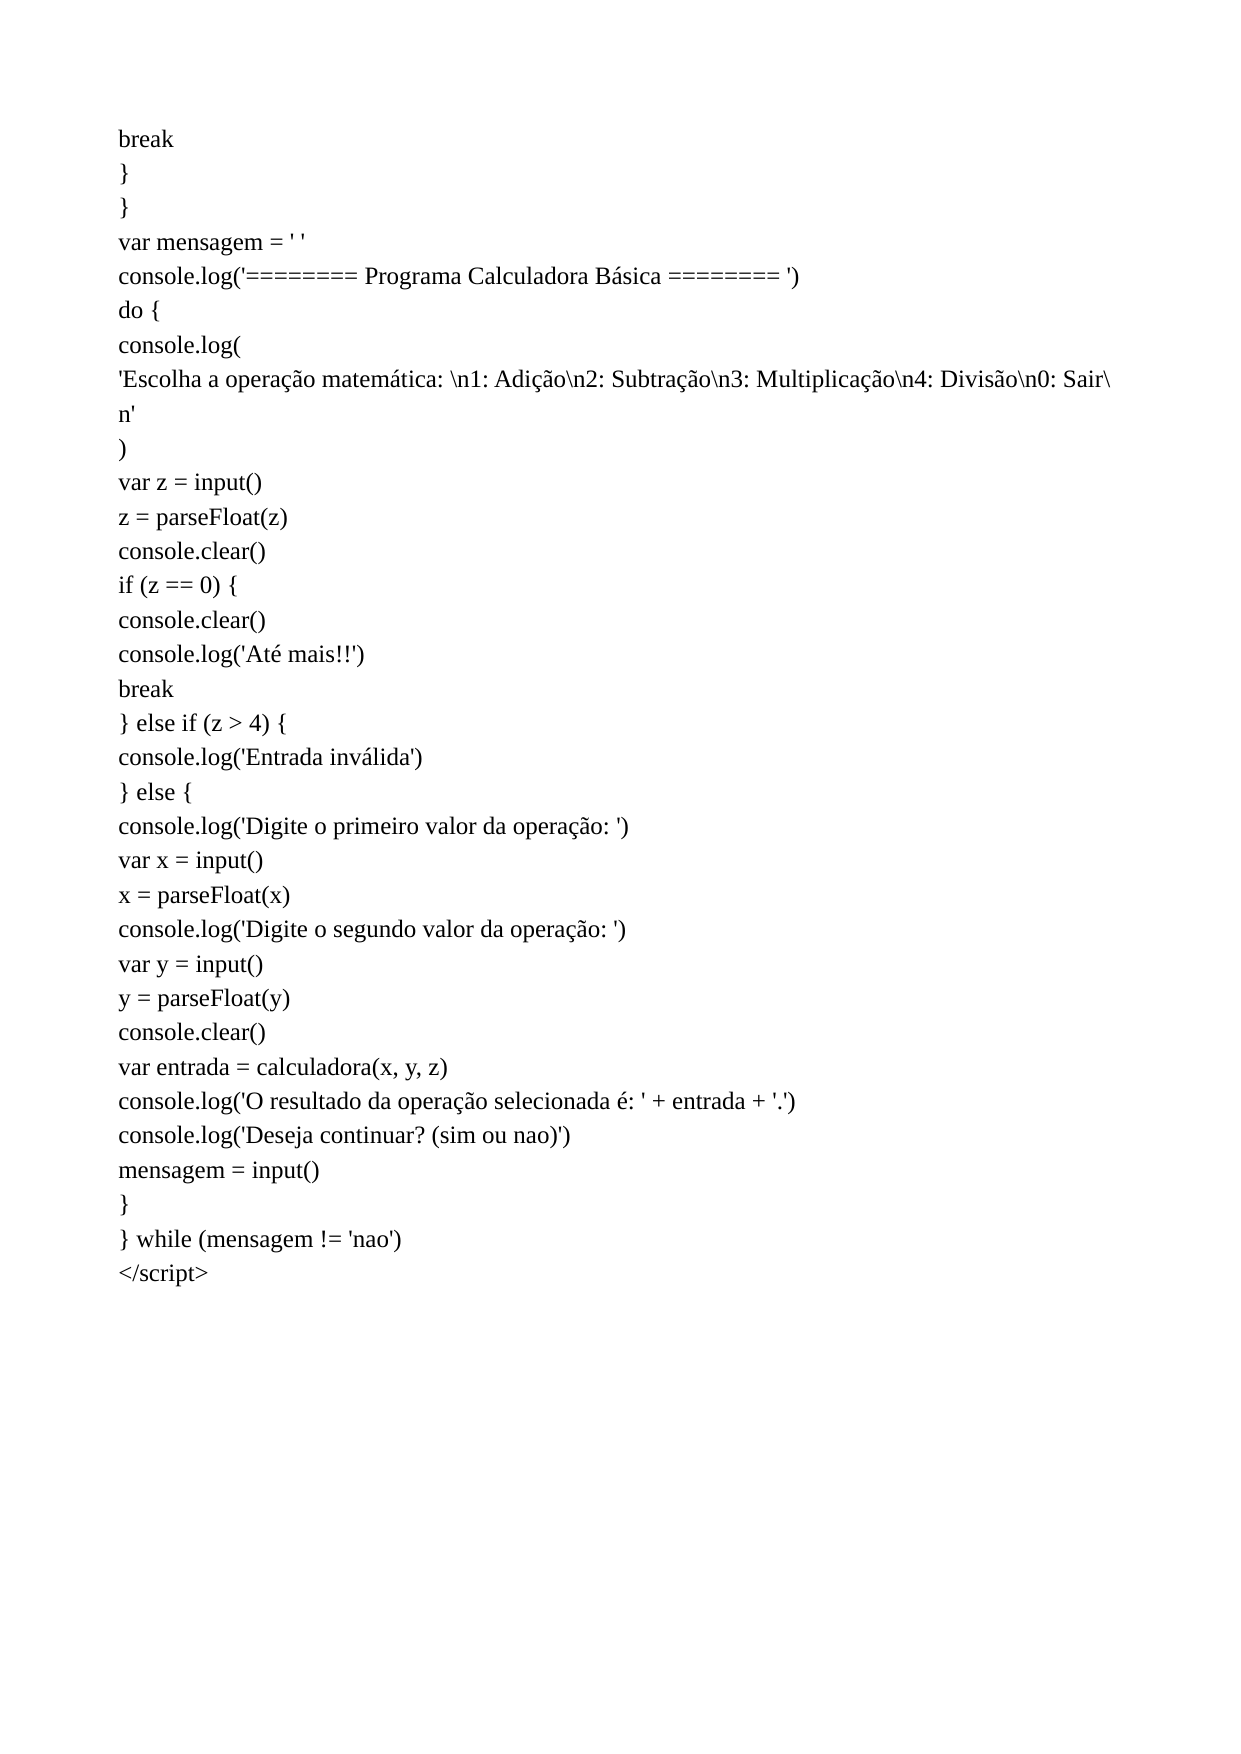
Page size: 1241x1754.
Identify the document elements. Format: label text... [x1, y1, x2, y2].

text console.clear() [118, 531, 1122, 565]
text z = parseFloat(z) [118, 496, 1122, 531]
text console.log('Deseja continuar? (sim ou nao)') [118, 1115, 1122, 1149]
text var y = input() [118, 943, 1122, 977]
text break [118, 118, 1122, 152]
text var mensagem = ' ' [118, 221, 1122, 256]
text } [118, 1184, 1122, 1218]
text x = parseFloat(x) [118, 874, 1122, 909]
text console.log('======== Programa Calculadora Básica ======== ') [118, 256, 1122, 290]
text do { [118, 290, 1122, 324]
text ) [118, 427, 1122, 462]
text } [118, 187, 1122, 221]
text var entrada = calculadora(x, y, z) [118, 1046, 1122, 1081]
text console.log( [118, 324, 1122, 359]
text console.log('Digite o segundo valor da operação: ') [118, 909, 1122, 943]
text </script> [118, 1252, 1122, 1287]
text var z = input() [118, 462, 1122, 496]
text console.clear() [118, 599, 1122, 634]
text console.log('Entrada inválida') [118, 737, 1122, 771]
text console.log('Até mais!!') [118, 634, 1122, 668]
text console.clear() [118, 1012, 1122, 1046]
text var x = input() [118, 840, 1122, 874]
text if (z == 0) { [118, 565, 1122, 599]
text console.log('O resultado da operação selecionada é: ' + entrada + '.') [118, 1081, 1122, 1115]
text 'Escolha a operação matemática: \n1: Adição\n2: Subtração\n3: Multiplicação\n4: Divisão\n0: Sair\n' [118, 359, 1122, 427]
text } [118, 152, 1122, 187]
text console.log('Digite o primeiro valor da operação: ') [118, 806, 1122, 840]
text } else { [118, 771, 1122, 806]
text mensagem = input() [118, 1149, 1122, 1184]
text } while (mensagem != 'nao') [118, 1218, 1122, 1252]
text y = parseFloat(y) [118, 977, 1122, 1012]
text } else if (z > 4) { [118, 702, 1122, 737]
text break [118, 668, 1122, 702]
